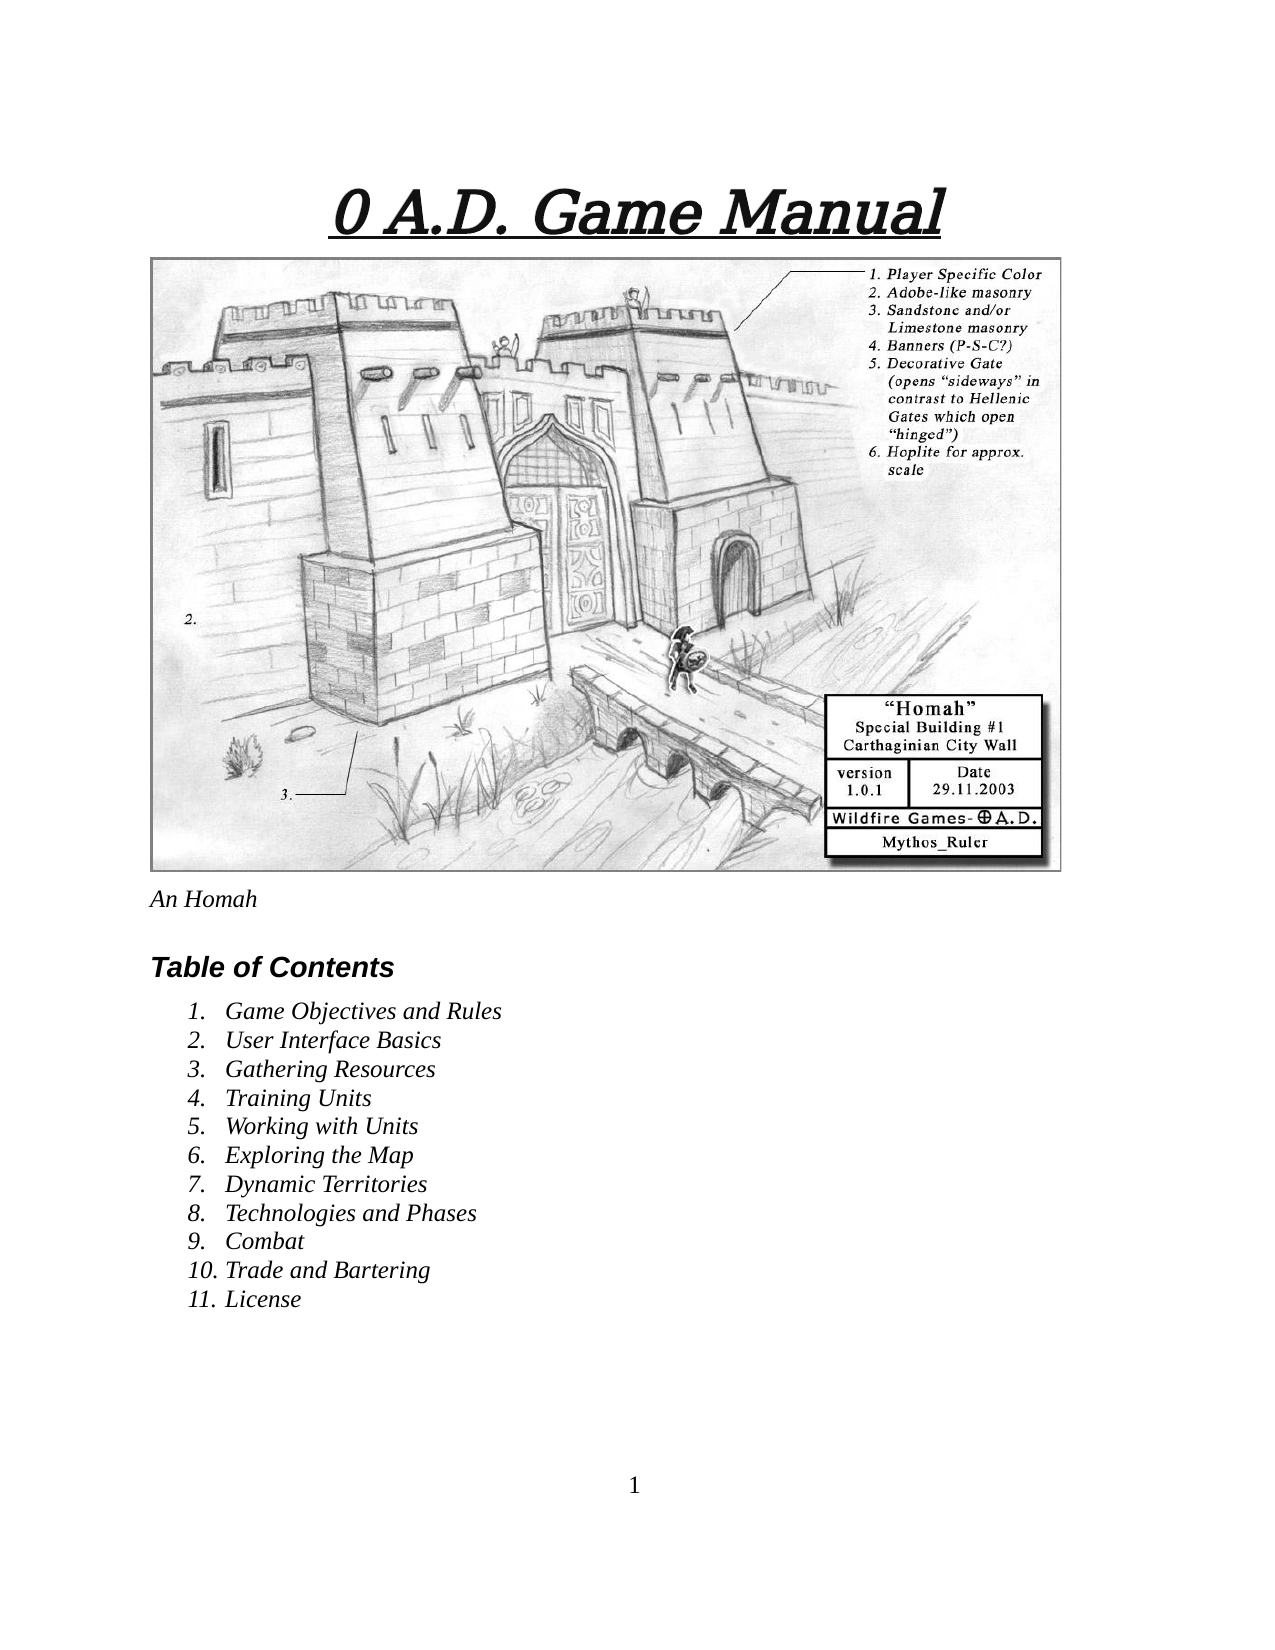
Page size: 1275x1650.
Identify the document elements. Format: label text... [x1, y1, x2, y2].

list Combat [187, 1226, 1125, 1255]
list License [187, 1284, 1125, 1313]
list Trade and Bartering [187, 1255, 1125, 1284]
subtitle Table of Contents [150, 950, 1125, 984]
list User Interface Basics [187, 1025, 1125, 1054]
list Dynamic Territories [187, 1169, 1125, 1198]
title 0 A.D. Game Manual [150, 175, 1125, 245]
list Gathering Resources [187, 1054, 1125, 1083]
list Working with Units [187, 1111, 1125, 1140]
list Training Units [187, 1083, 1125, 1111]
list Game Objectives and Rules [187, 996, 1125, 1025]
text An Homah [150, 884, 1125, 913]
list Exploring the Map [187, 1140, 1125, 1169]
picture [150, 257, 1062, 872]
list Technologies and Phases [187, 1198, 1125, 1226]
